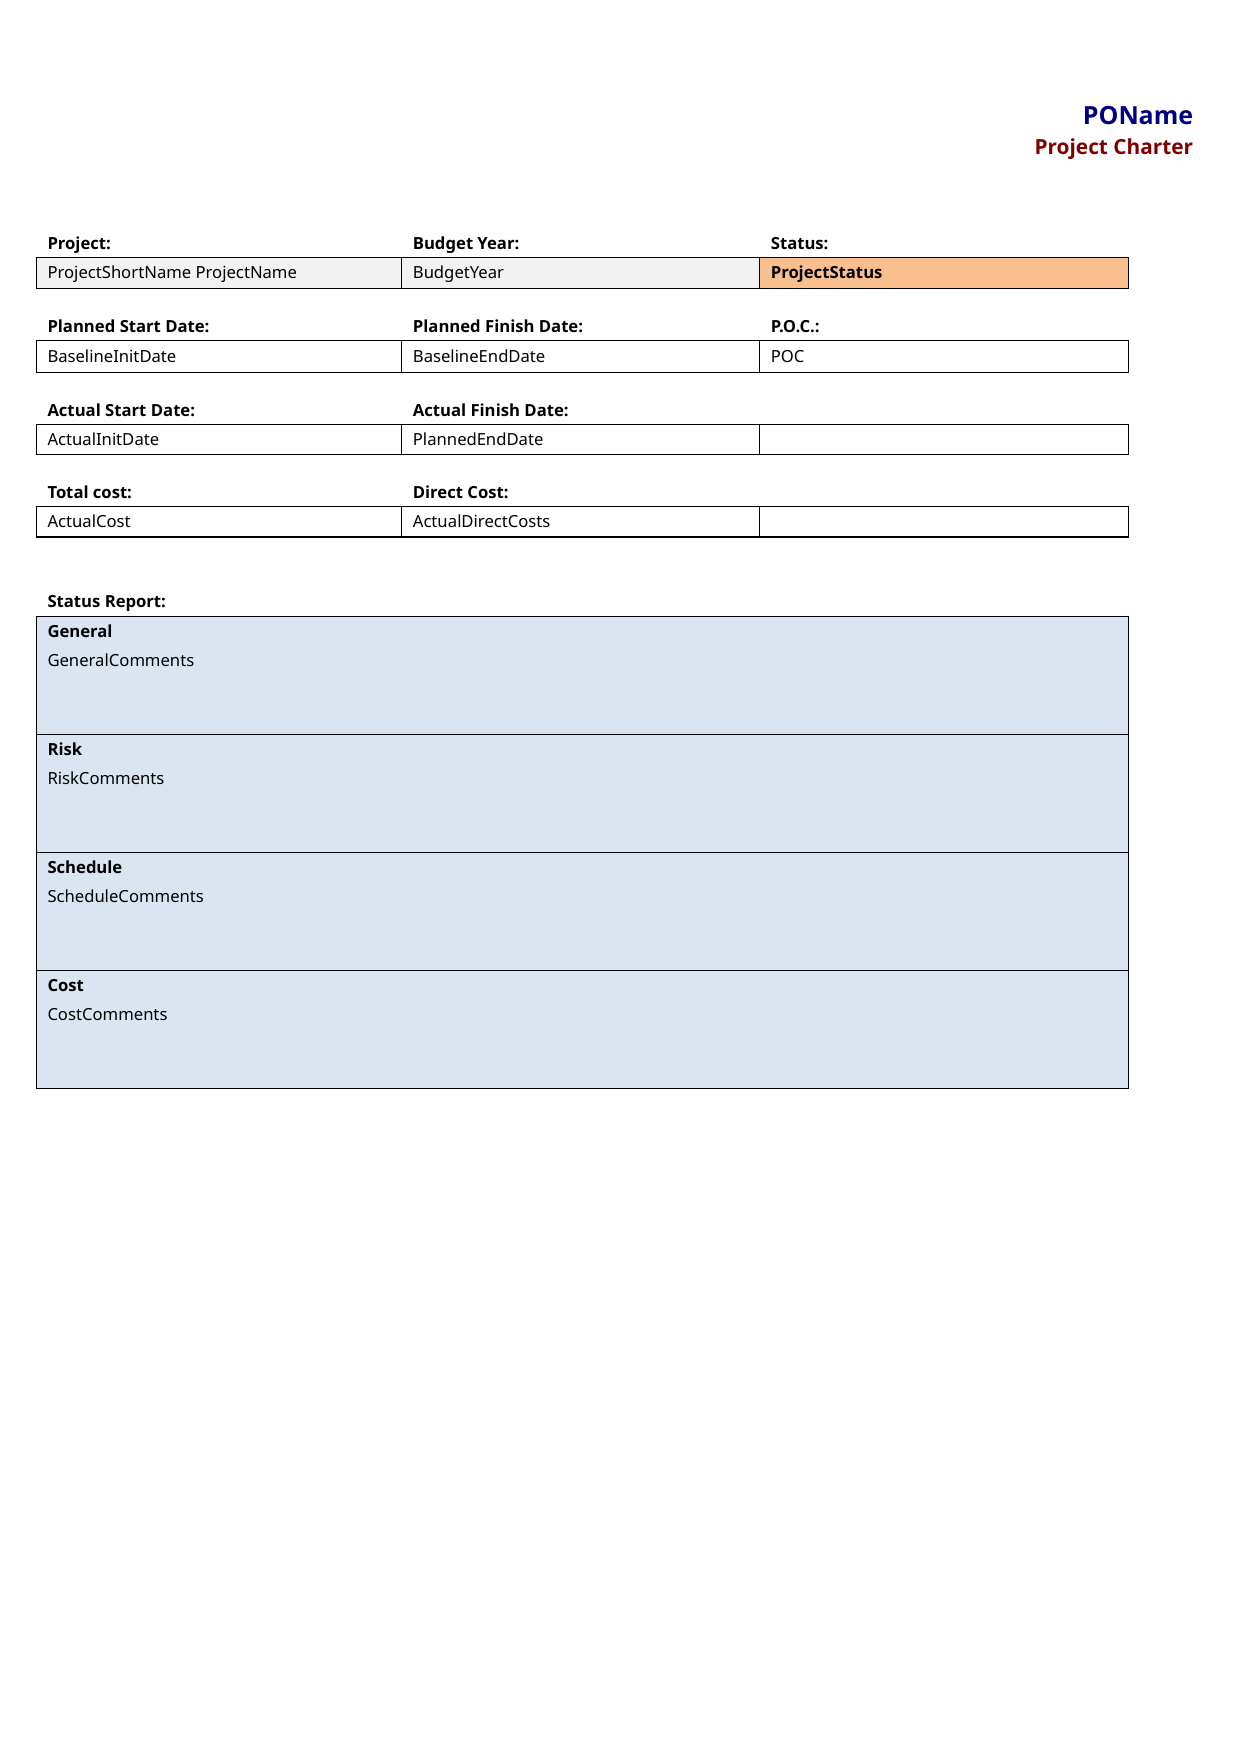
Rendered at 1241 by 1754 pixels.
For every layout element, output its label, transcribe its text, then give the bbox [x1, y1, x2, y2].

table_cell Risk RiskComments [37, 735, 1128, 852]
table_cell [759, 455, 1128, 506]
table_header Budget Year: [401, 228, 759, 257]
table_header Status: [759, 228, 1128, 257]
table_cell [759, 373, 1128, 424]
table_cell [760, 507, 1128, 536]
table_cell Planned Finish Date: [401, 289, 759, 340]
table_header Project: [36, 228, 401, 257]
table_cell Actual Start Date: [36, 373, 401, 424]
table_cell ActualCost [37, 507, 401, 536]
table_cell [760, 425, 1128, 453]
table_header Status Report: [36, 583, 1128, 616]
table_cell ActualDirectCosts [402, 507, 759, 536]
table_cell ProjectStatus [760, 258, 1128, 288]
table_cell Actual Finish Date: [401, 373, 759, 424]
table_cell BaselineEndDate [402, 341, 759, 372]
table_cell General GeneralComments [37, 617, 1128, 734]
table_cell Planned Start Date: [36, 289, 401, 340]
table_cell BudgetYear [402, 258, 759, 288]
table_cell Cost CostComments [37, 971, 1128, 1088]
table_cell P.O.C.: [759, 289, 1128, 340]
table_cell PlannedEndDate [402, 425, 759, 453]
table_cell ProjectShortName ProjectName [37, 258, 401, 288]
table_cell POC [760, 341, 1128, 372]
table_cell ActualInitDate [37, 425, 401, 453]
table_cell Schedule ScheduleComments [37, 853, 1128, 970]
table_cell Direct Cost: [401, 455, 759, 506]
text POName Project Charter [35, 98, 1193, 160]
table_cell BaselineInitDate [37, 341, 401, 372]
table_cell Total cost: [36, 455, 401, 506]
